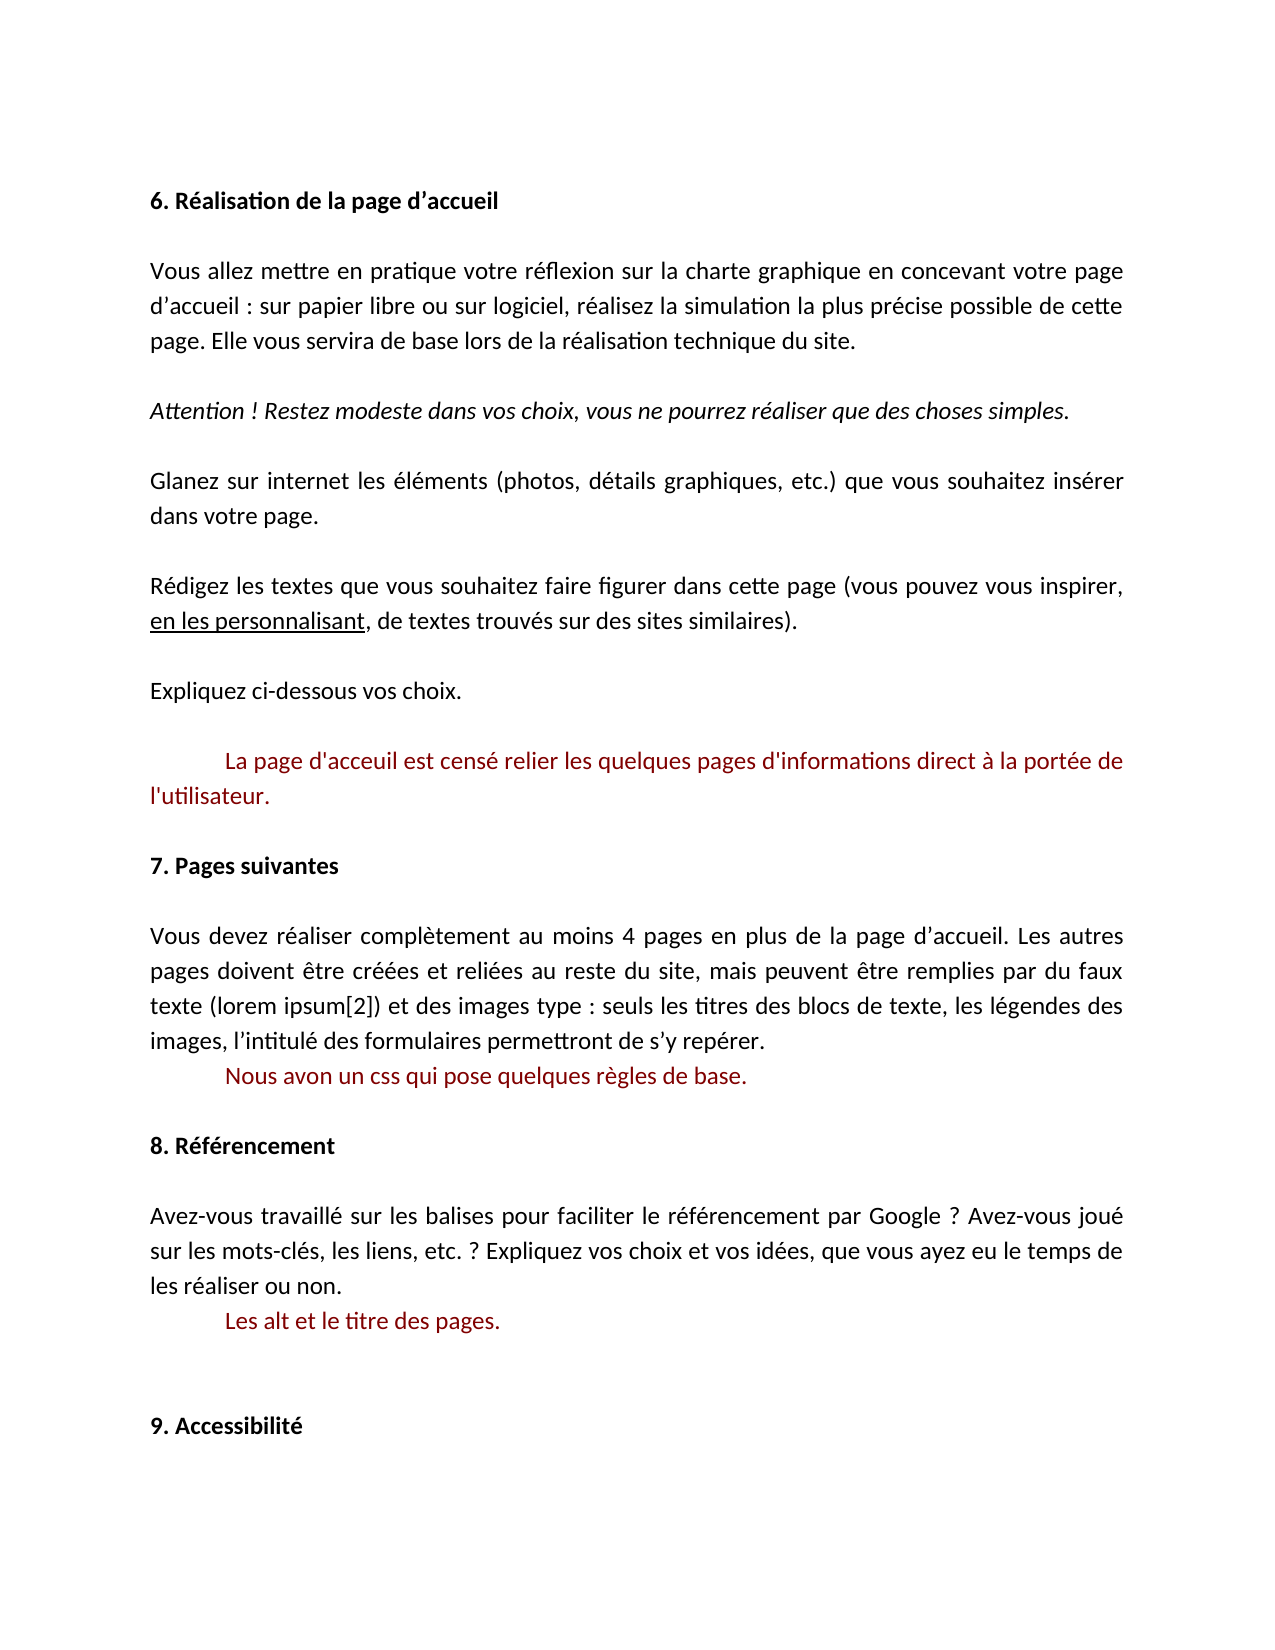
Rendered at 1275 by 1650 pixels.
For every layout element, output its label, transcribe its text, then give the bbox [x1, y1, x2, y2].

text 8. Référencement [150, 1130, 1125, 1161]
text Rédigez les textes que vous souhaitez faire figurer dans cette page (vous pouvez vous inspirer, en les personnalisant, de textes trouvés sur des sites similaires). [150, 570, 1125, 636]
text La page d'acceuil est censé relier les quelques pages d'informations direct à la portée de l'utilisateur. [150, 745, 1125, 811]
text Vous allez mettre en pratique votre réflexion sur la charte graphique en concevant votre page d’accueil : sur papier libre ou sur logiciel, réalisez la simulation la plus précise possible de cette page. Elle vous servira de base lors de la réalisation technique du site. [150, 255, 1125, 356]
text Attention ! Restez modeste dans vos choix, vous ne pourrez réaliser que des choses simples. [150, 395, 1125, 426]
text 7. Pages suivantes [150, 850, 1125, 881]
text Les alt et le titre des pages. [150, 1305, 1125, 1336]
text 9. Accessibilité [150, 1410, 1125, 1441]
text Expliquez ci-dessous vos choix. [150, 675, 1125, 706]
text Glanez sur internet les éléments (photos, détails graphiques, etc.) que vous souhaitez insérer dans votre page. [150, 465, 1125, 531]
text Avez-vous travaillé sur les balises pour faciliter le référencement par Google ? Avez-vous joué sur les mots-clés, les liens, etc. ? Expliquez vos choix et vos idées, que vous ayez eu le temps de les réaliser ou non. [150, 1200, 1125, 1301]
text 6. Réalisation de la page d’accueil [150, 185, 1125, 216]
text Vous devez réaliser complètement au moins 4 pages en plus de la page d’accueil. Les autres pages doivent être créées et reliées au reste du site, mais peuvent être remplies par du faux texte (lorem ipsum[2]) et des images type : seuls les titres des blocs de texte, les légendes des images, l’intitulé des formulaires permettront de s’y repérer. [150, 920, 1125, 1056]
text Nous avon un css qui pose quelques règles de base. [150, 1060, 1125, 1091]
